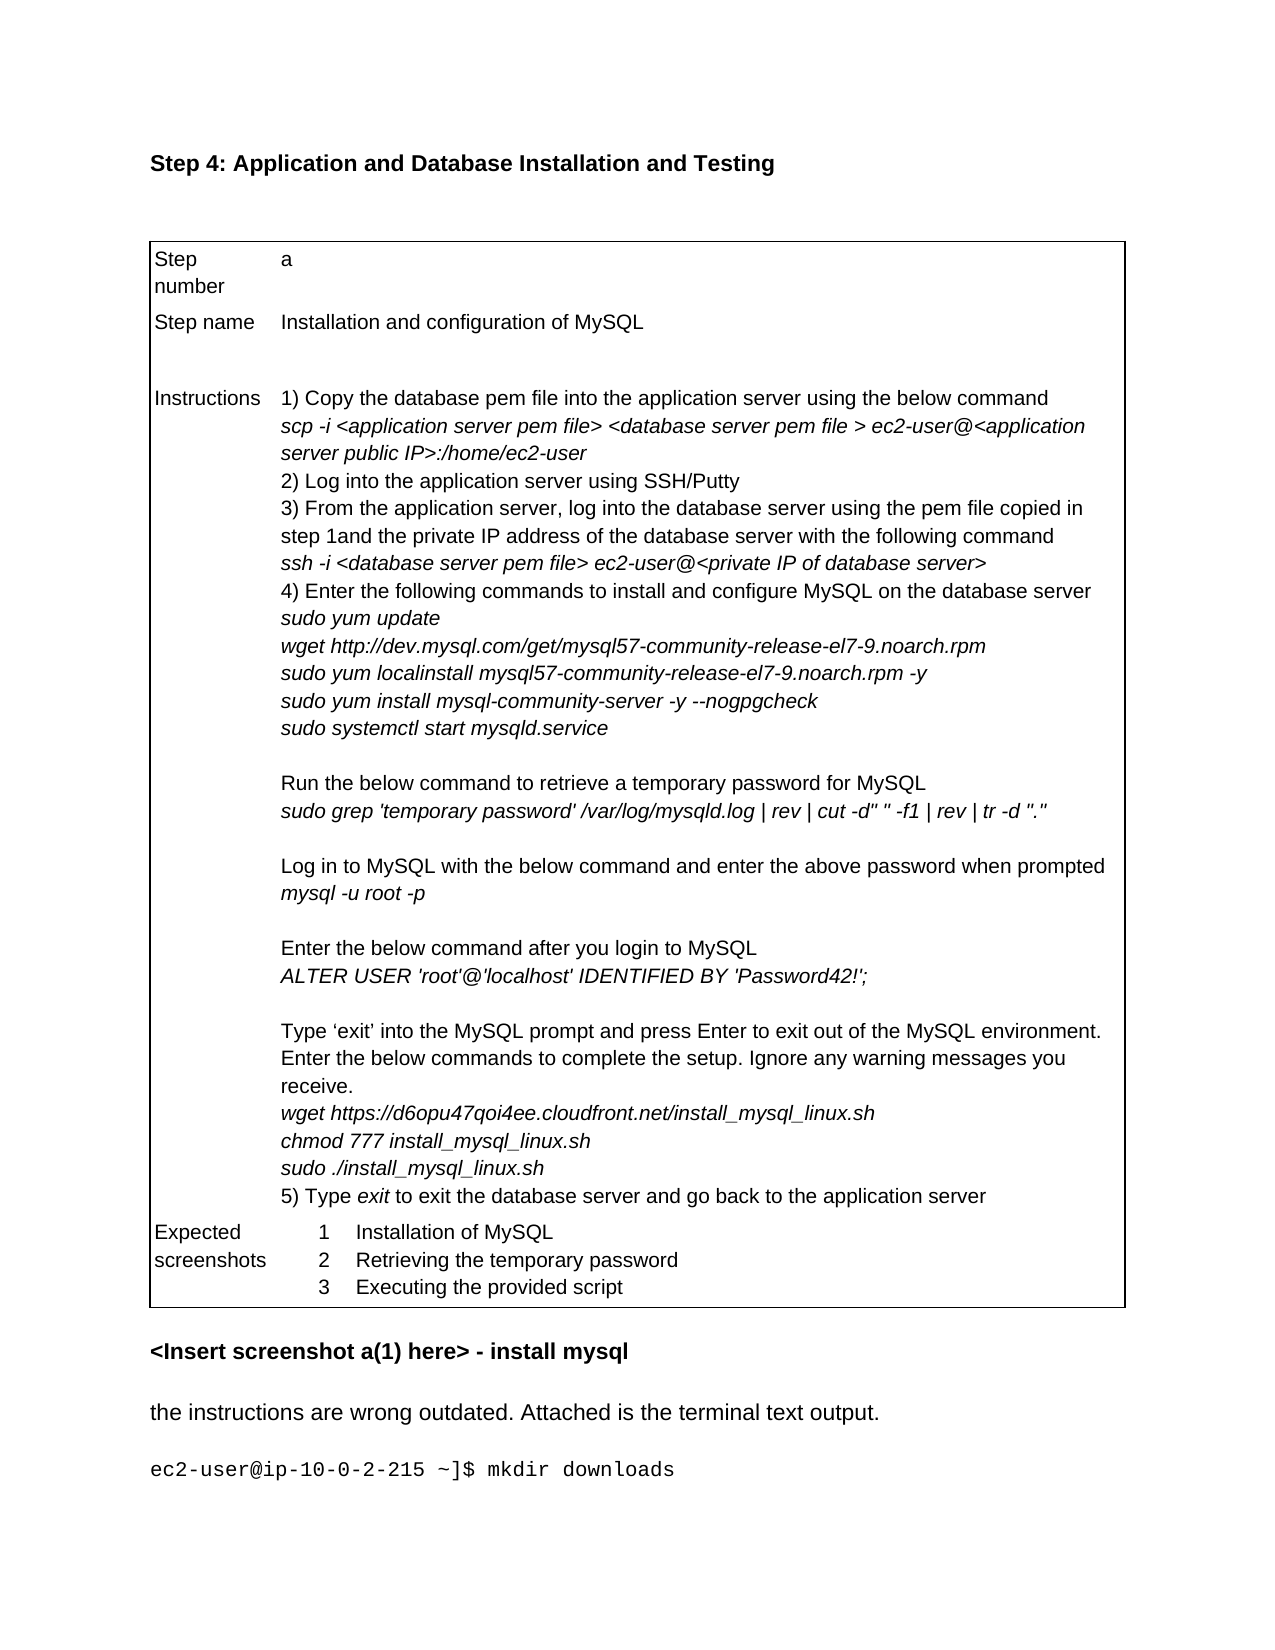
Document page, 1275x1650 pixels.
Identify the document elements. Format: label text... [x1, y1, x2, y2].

table_cell [764, 1216, 820, 1307]
table_cell [961, 1216, 1124, 1307]
text the instructions are wrong outdated. Attached is the terminal text output. [150, 1399, 1125, 1425]
table_cell [820, 306, 961, 382]
table_header a [276, 242, 764, 306]
table_cell Installation and configuration of MySQL [276, 306, 764, 382]
table_cell Expected screenshots [151, 1216, 276, 1307]
table_cell [961, 306, 1124, 382]
table_cell 1) Copy the database pem file into the application server using the below command scp -i <application server pem file> <database server pem file > ec2-user@<application server public IP>:/home/ec2-user 2) Log into the application server using SSH/Putty 3) From the application server, log into the database server using the pem file copied in step 1and the private IP address of the database server with the following command ssh -i <database server pem file> ec2-user@<private IP of database server> 4) Enter the following commands to install and configure MySQL on the database server sudo yum update wget http://dev.mysql.com/get/mysql57-community-release-el7-9.noarch.rpm sudo yum localinstall mysql57-community-release-el7-9.noarch.rpm -y sudo yum install mysql-community-server -y --nogpgcheck sudo systemctl start mysqld.service Run the below command to retrieve a temporary password for MySQL sudo grep 'temporary password' /var/log/mysqld.log | rev | cut -d" " -f1 | rev | tr -d "." Log in to MySQL with the below command and enter the above password when prompted mysql -u root -p Enter the below command after you login to MySQL ALTER USER 'root'@'localhost' IDENTIFIED BY 'Password42!'; Type ‘exit’ into the MySQL prompt and press Enter to exit out of the MySQL environment. Enter the below commands to complete the setup. Ignore any warning messages you receive. wget https://d6opu47qoi4ee.cloudfront.net/install_mysql_linux.sh chmod 777 install_mysql_linux.sh sudo ./install_mysql_linux.sh 5) Type exit to exit the database server and go back to the application server [276, 382, 1124, 1216]
table_cell Instructions [151, 382, 276, 1216]
table_cell Step name [151, 306, 276, 382]
table_header [961, 242, 1124, 306]
table_cell [820, 1216, 961, 1307]
table_cell [764, 306, 820, 382]
table_header Step number [151, 242, 276, 306]
table_header [764, 242, 820, 306]
text <Insert screenshot a(1) here> - install mysql [150, 1338, 1125, 1365]
table_cell Installation of MySQL Retrieving the temporary password Executing the provided script [276, 1216, 764, 1307]
text ec2-user@ip-10-0-2-215 ~]$ mkdir downloads [150, 1459, 1125, 1483]
table_header [820, 242, 961, 306]
text Step 4: Application and Database Installation and Testing [150, 150, 1125, 176]
